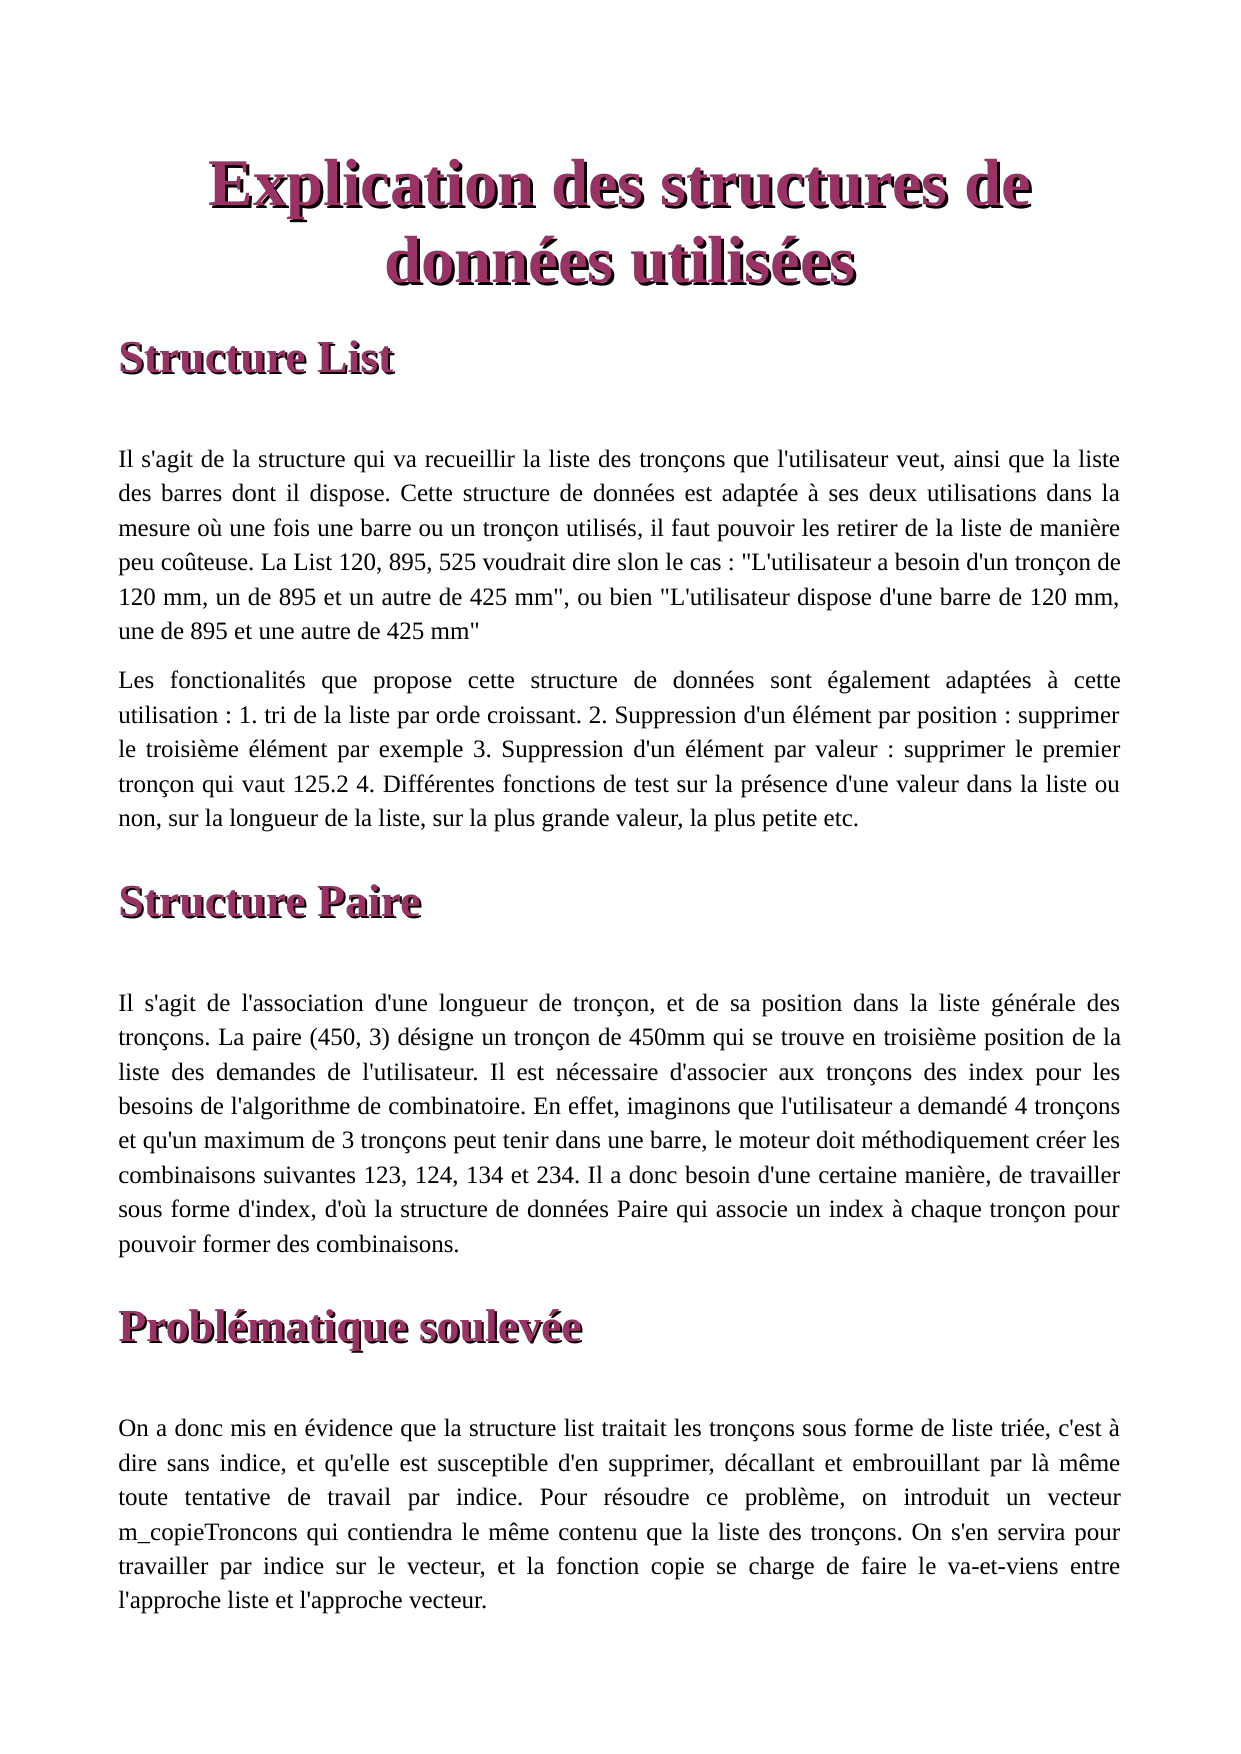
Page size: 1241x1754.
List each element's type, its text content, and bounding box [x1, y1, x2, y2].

text Les fonctionalités que propose cette structure de données sont également adaptées à cette utilisation : 1. tri de la liste par orde croissant. 2. Suppression d'un élément par position : supprimer le troisième élément par exemple 3. Suppression d'un élément par valeur : supprimer le premier tronçon qui vaut 125.2 4. Différentes fonctions de test sur la présence d'une valeur dans la liste ou non, sur la longueur de la liste, sur la plus grande valeur, la plus petite etc. [118, 666, 1122, 832]
subtitle Explication des structures de données utilisées [118, 143, 1122, 296]
text Il s'agit de la structure qui va recueillir la liste des tronçons que l'utilisateur veut, ainsi que la liste des barres dont il dispose. Cette structure de données est adaptée à ses deux utilisations dans la mesure où une fois une barre ou un tronçon utilisés, il faut pouvoir les retirer de la liste de manière peu coûteuse. La List 120, 895, 525 voudrait dire slon le cas : "L'utilisateur a besoin d'un tronçon de 120 mm, un de 895 et un autre de 425 mm", ou bien "L'utilisateur dispose d'une barre de 120 mm, une de 895 et une autre de 425 mm" [118, 444, 1122, 645]
text On a donc mis en évidence que la structure list traitait les tronçons sous forme de liste triée, c'est à dire sans indice, et qu'elle est susceptible d'en supprimer, décallant et embrouillant par là même toute tentative de travail par indice. Pour résoudre ce problème, on introduit un vecteur m_copieTroncons qui contiendra le même contenu que la liste des tronçons. On s'en servira pour travailler par indice sur le vecteur, et la fonction copie se charge de faire le va-et-viens entre l'approche liste et l'approche vecteur. [118, 1413, 1122, 1614]
subtitle Structure Paire [118, 873, 1122, 926]
subtitle Structure List [118, 330, 1122, 382]
subtitle Problématique soulevée [118, 1299, 1122, 1352]
text Il s'agit de l'association d'une longueur de tronçon, et de sa position dans la liste générale des tronçons. La paire (450, 3) désigne un tronçon de 450mm qui se trouve en troisième position de la liste des demandes de l'utilisateur. Il est nécessaire d'associer aux tronçons des index pour les besoins de l'algorithme de combinatoire. En effet, imaginons que l'utilisateur a demandé 4 tronçons et qu'un maximum de 3 tronçons peut tenir dans une barre, le moteur doit méthodiquement créer les combinaisons suivantes 123, 124, 134 et 234. Il a donc besoin d'une certaine manière, de travailler sous forme d'index, d'où la structure de données Paire qui associe un index à chaque tronçon pour pouvoir former des combinaisons. [118, 988, 1122, 1258]
